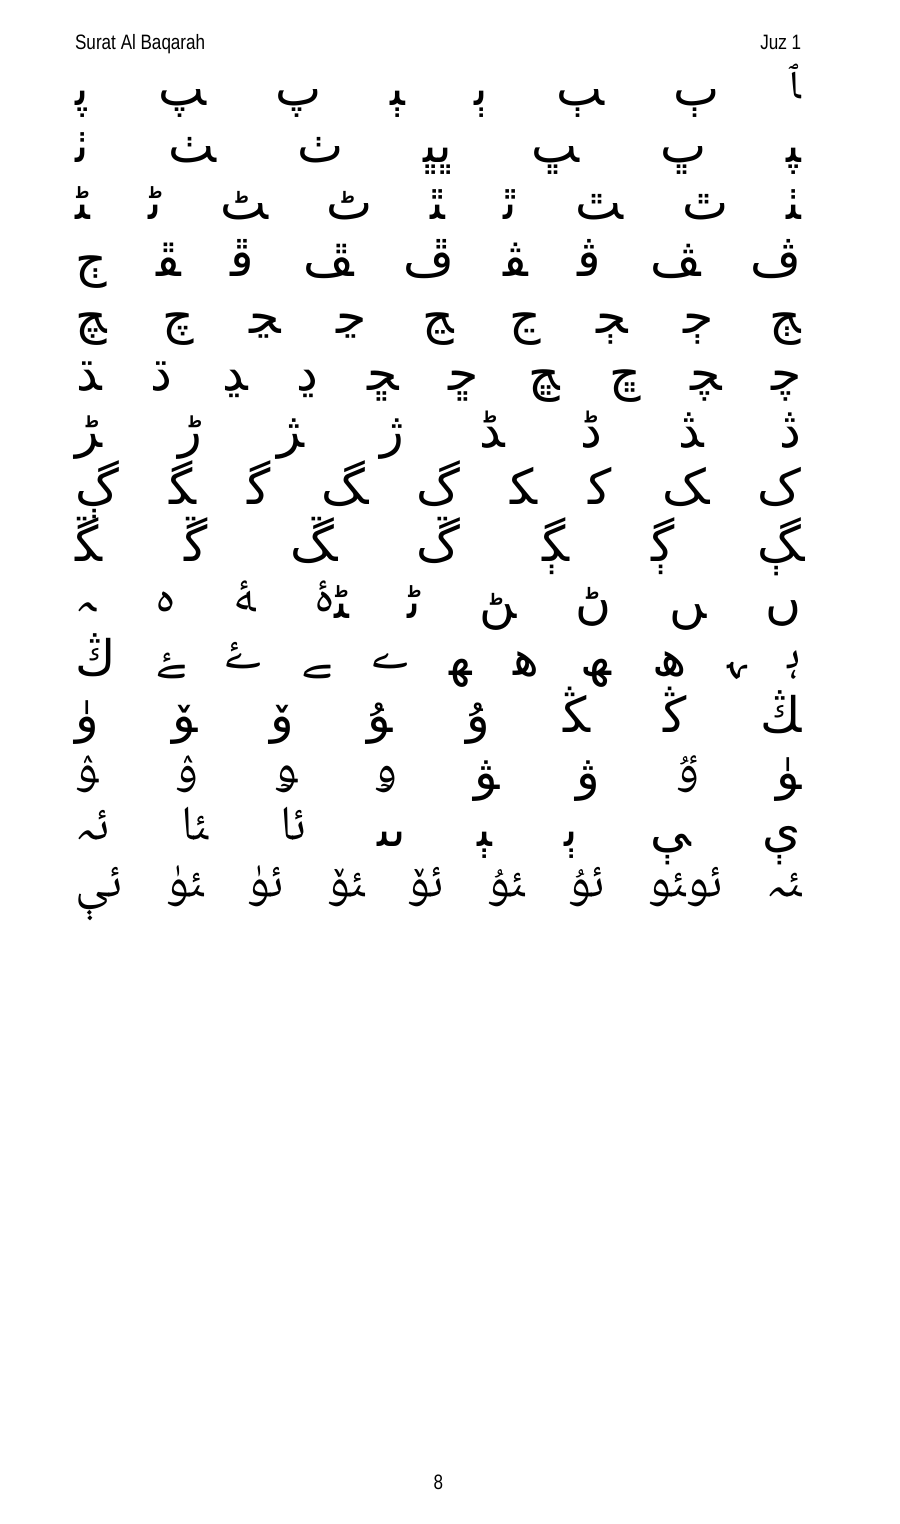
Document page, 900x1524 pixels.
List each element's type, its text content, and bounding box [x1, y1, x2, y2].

text ﮞ ﮟ ﮠ ﮡ ﮢ ﮣﮤ ﮥ ﮦ ﮧ [75, 573, 801, 630]
text ﭙ ﭚ ﭛ ﭜﭝ ﭞ ﭟ ﭠ [75, 117, 801, 174]
text ﯤ ﯥ ﯦ ﯧ ﯨﯩ ﯪ ﯫ ﯬ [75, 801, 801, 858]
text ﭑ ﭒ ﭓ ﭔ ﭕ ﭖ ﭗ ﭘ [75, 60, 801, 117]
text ﮎ ﮏ ﮐ ﮑ ﮒ ﮓ ﮔ ﮕ ﮖ [75, 459, 801, 516]
text ﯔ ﯕ ﯖ ﯗ ﯘ ﯙ ﯚ ﯛ [75, 687, 801, 744]
text ﮆ ﮇ ﮈ ﮉ ﮊ ﮋ ﮌ ﮍ [75, 402, 801, 459]
text ﮗ ﮘ ﮙ ﮚ ﮛ ﮜ ﮝ [75, 516, 801, 573]
text ﮨ ﮩ ﮪ ﮫ ﮬ ﮭ ﮮ ﮯ ﮰ ﮱ ﯓ [75, 630, 801, 687]
text ﯜ ﯝ ﯞ ﯟ ﯠ ﯡ ﯢ ﯣ [75, 744, 801, 801]
text ﭳ ﭴ ﭵ ﭶ ﭷ ﭸ ﭹ ﭺ ﭻ [75, 288, 801, 345]
text ﭡ ﭢ ﭣ ﭤ ﭥ ﭦ ﭧ ﭨ ﭩ [75, 174, 801, 231]
text ﭼ ﭽ ﭾ ﭿ ﮀ ﮁ ﮂ ﮃ ﮄ ﮅ [75, 345, 801, 402]
text ﯭ ﯮﯯ ﯰ ﯱ ﯲ ﯳ ﯴ ﯵ ﯶ [75, 858, 801, 915]
text ﭪ ﭫ ﭬ ﭭ ﭮ ﭯ ﭰ ﭱ ﭲ [75, 231, 801, 288]
